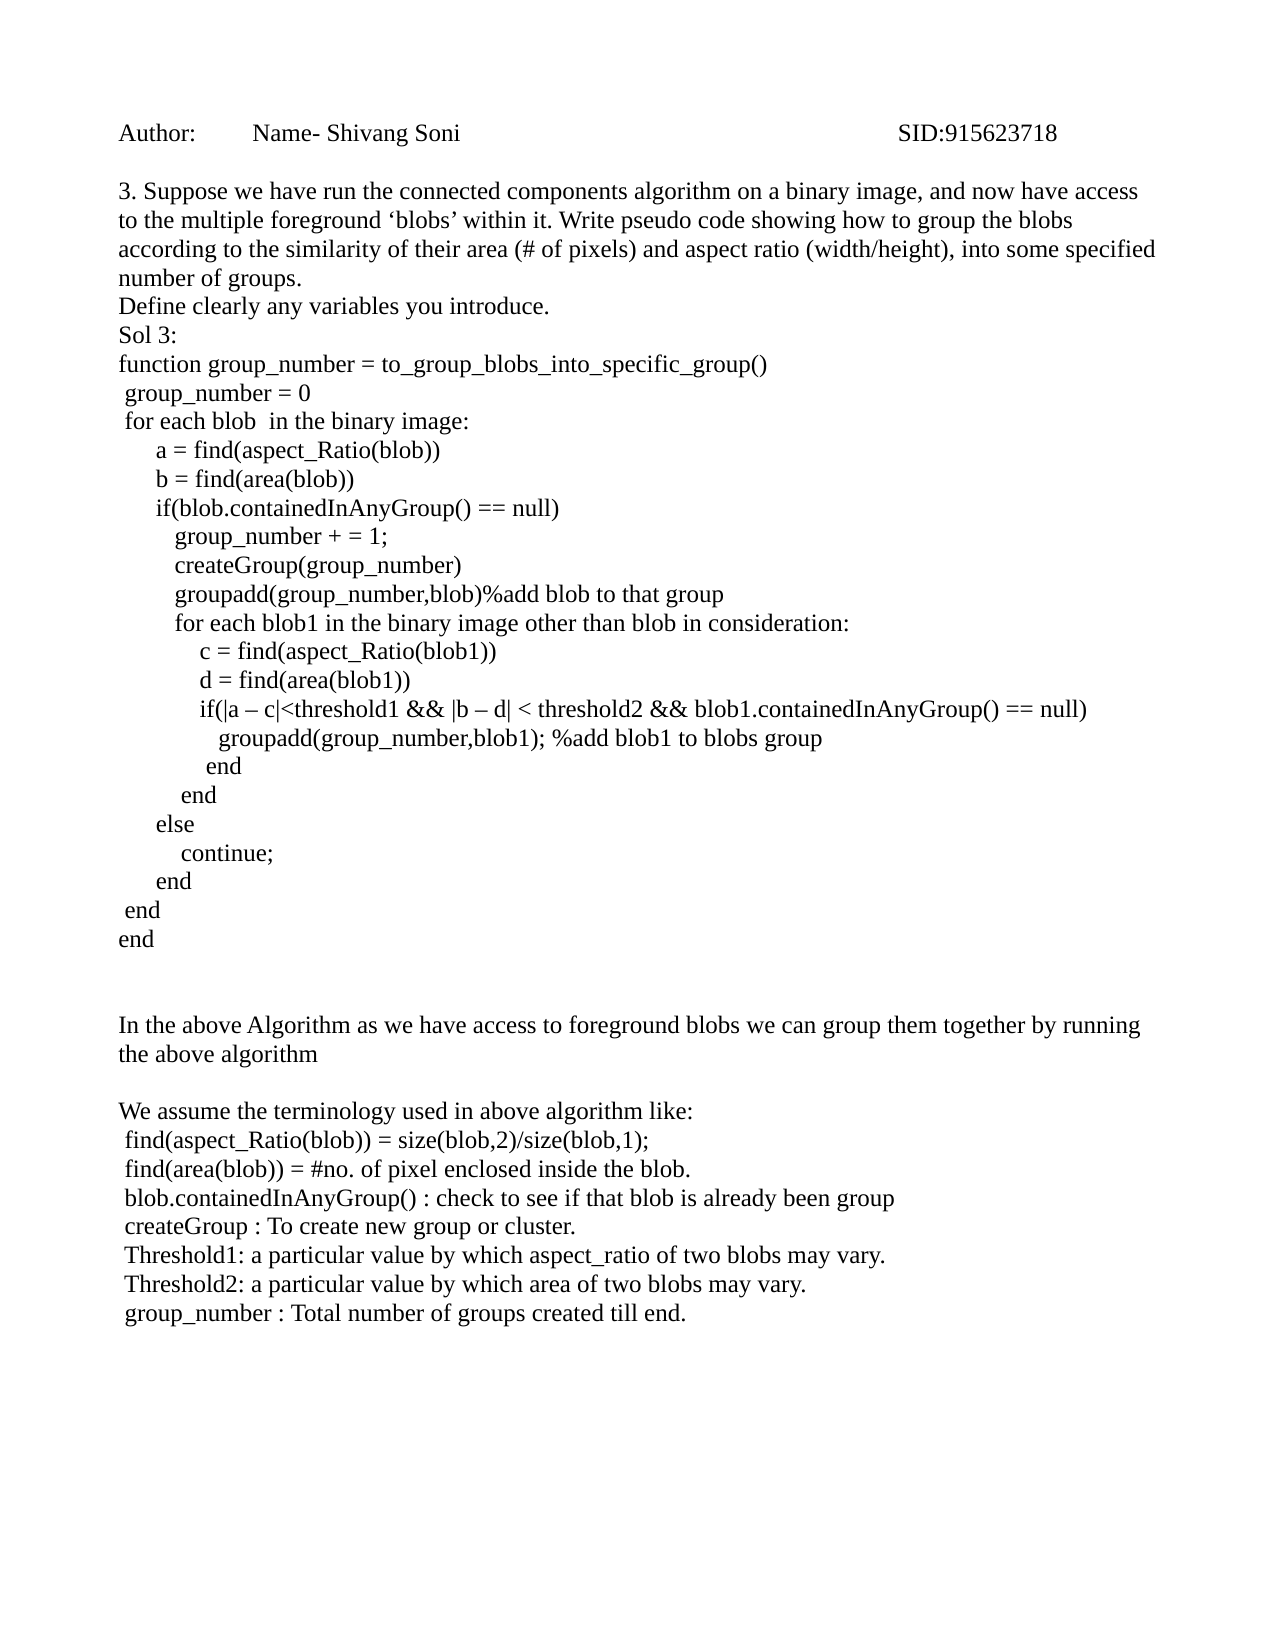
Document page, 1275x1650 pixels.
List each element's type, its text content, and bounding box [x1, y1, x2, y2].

text b = find(area(blob)) [118, 464, 1157, 493]
text createGroup : To create new group or cluster. [118, 1211, 1157, 1240]
text group_number : Total number of groups created till end. [118, 1298, 1157, 1326]
text blob.containedInAnyGroup() : check to see if that blob is already been group [118, 1183, 1157, 1211]
text 3. Suppose we have run the connected components algorithm on a binary image, and now have access to the multiple foreground ‘blobs’ within it. Write pseudo code showing how to group the blobs according to the similarity of their area (# of pixels) and aspect ratio (width/height), into some specified number of groups. [118, 176, 1157, 291]
text function group_number = to_group_blobs_into_specific_group() [118, 349, 1157, 378]
text group_number + = 1; [118, 521, 1157, 550]
text d = find(area(blob1)) [118, 665, 1157, 694]
text if(blob.containedInAnyGroup() == null) [118, 493, 1157, 521]
text end [118, 924, 1157, 953]
text We assume the terminology used in above algorithm like: [118, 1096, 1157, 1125]
text In the above Algorithm as we have access to foreground blobs we can group them together by running the above algorithm [118, 1010, 1157, 1068]
text c = find(aspect_Ratio(blob1)) [118, 636, 1157, 665]
text if(|a – c|<threshold1 && |b – d| < threshold2 && blob1.containedInAnyGroup() == null) [118, 694, 1157, 723]
text groupadd(group_number,blob)%add blob to that group [118, 579, 1157, 608]
text for each blob1 in the binary image other than blob in consideration: [118, 608, 1157, 636]
text Define clearly any variables you introduce. [118, 291, 1157, 320]
text groupadd(group_number,blob1); %add blob1 to blobs group [118, 723, 1157, 751]
text else [118, 809, 1157, 838]
text Sol 3: [118, 320, 1157, 349]
text Threshold1: a particular value by which aspect_ratio of two blobs may vary. [118, 1240, 1157, 1269]
text end [118, 751, 1157, 780]
text Threshold2: a particular value by which area of two blobs may vary. [118, 1269, 1157, 1298]
text end [118, 780, 1157, 809]
text a = find(aspect_Ratio(blob)) [118, 435, 1157, 464]
text find(area(blob)) = #no. of pixel enclosed inside the blob. [118, 1154, 1157, 1183]
text continue; [118, 838, 1157, 866]
text end [118, 866, 1157, 895]
text createGroup(group_number) [118, 550, 1157, 579]
text group_number = 0 [118, 378, 1157, 406]
text for each blob in the binary image: [118, 406, 1157, 435]
text find(aspect_Ratio(blob)) = size(blob,2)/size(blob,1); [118, 1125, 1157, 1154]
text end [118, 895, 1157, 924]
